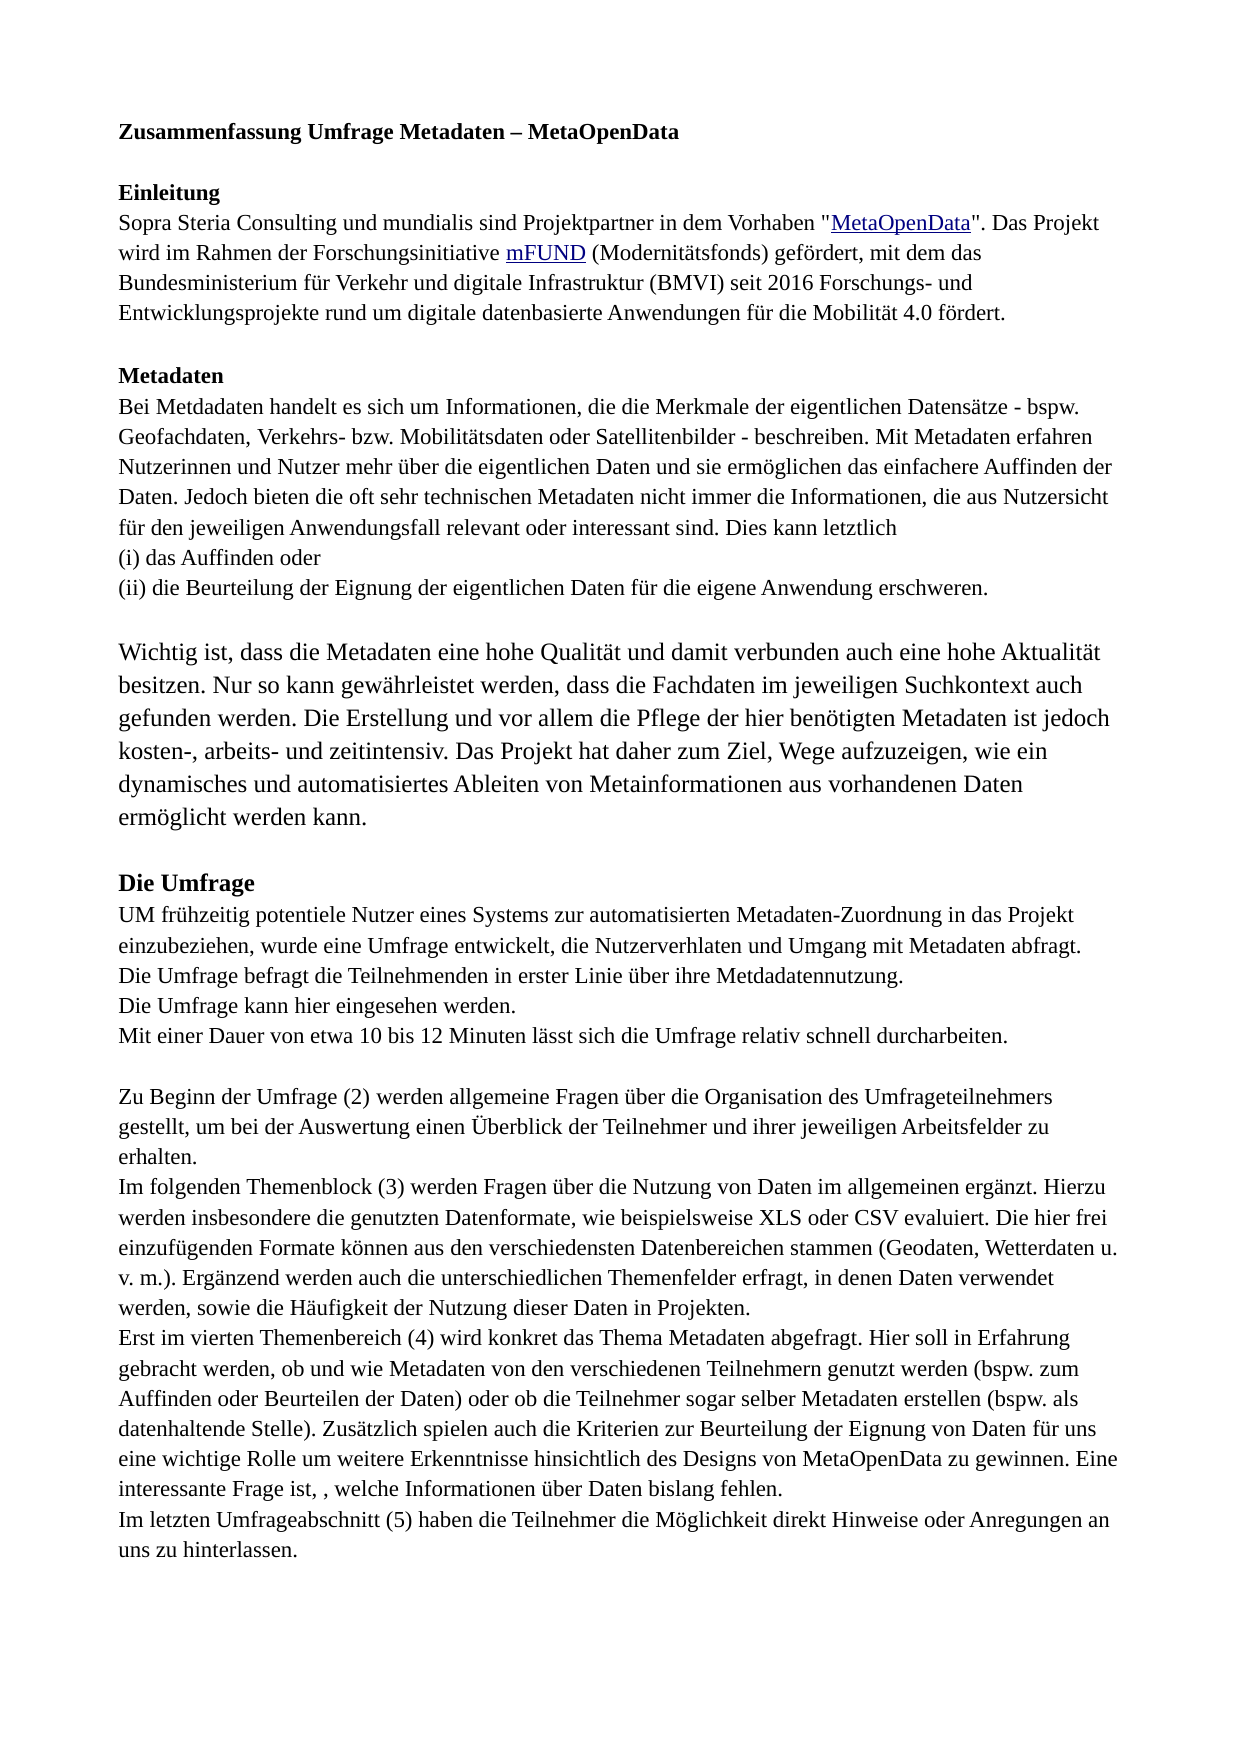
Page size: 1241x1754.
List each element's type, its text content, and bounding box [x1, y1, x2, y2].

text Sopra Steria Consulting und mundialis sind Projektpartner in dem Vorhaben "MetaOpenData". Das Projekt wird im Rahmen der Forschungsinitiative mFUND (Modernitätsfonds) gefördert, mit dem das Bundesministerium für Verkehr und digitale Infrastruktur (BMVI) seit 2016 Forschungs- und Entwicklungsprojekte rund um digitale datenbasierte Anwendungen für die Mobilität 4.0 fördert. [118, 209, 1122, 326]
text UM frühzeitig potentiele Nutzer eines Systems zur automatisierten Metadaten-Zuordnung in das Projekt einzubeziehen, wurde eine Umfrage entwickelt, die Nutzerverhlaten und Umgang mit Metadaten abfragt. Die Umfrage befragt die Teilnehmenden in erster Linie über ihre Metdadatennutzung. [118, 901, 1122, 988]
text Mit einer Dauer von etwa 10 bis 12 Minuten lässt sich die Umfrage relativ schnell durcharbeiten. [118, 1022, 1122, 1049]
text Wichtig ist, dass die Metadaten eine hohe Qualität und damit verbunden auch eine hohe Aktualität besitzen. Nur so kann gewährleistet werden, dass die Fachdaten im jeweiligen Suchkontext auch gefunden werden. Die Erstellung und vor allem die Pflege der hier benötigten Metadaten ist jedoch kosten-, arbeits- und zeitintensiv. Das Projekt hat daher zum Ziel, Wege aufzuzeigen, wie ein dynamisches und automatisiertes Ableiten von Metainformationen aus vorhandenen Daten ermöglicht werden kann. [118, 637, 1122, 831]
text Im letzten Umfrageabschnitt (5) haben die Teilnehmer die Möglichkeit direkt Hinweise oder Anregungen an uns zu hinterlassen. [118, 1506, 1122, 1562]
text (i) das Auffinden oder [118, 544, 1122, 570]
text Bei Metdadaten handelt es sich um Informationen, die die Merkmale der eigentlichen Datensätze - bspw. Geofachdaten, Verkehrs- bzw. Mobilitätsdaten oder Satellitenbilder - beschreiben. Mit Metadaten erfahren Nutzerinnen und Nutzer mehr über die eigentlichen Daten und sie ermöglichen das einfachere Auffinden der Daten. Jedoch bieten die oft sehr technischen Metadaten nicht immer die Informationen, die aus Nutzersicht für den jeweiligen Anwendungsfall relevant oder interessant sind. Dies kann letztlich [118, 393, 1122, 540]
text Die Umfrage [118, 868, 1122, 897]
text Erst im vierten Themenbereich (4) wird konkret das Thema Metadaten abgefragt. Hier soll in Erfahrung gebracht werden, ob und wie Metadaten von den verschiedenen Teilnehmern genutzt werden (bspw. zum Auffinden oder Beurteilen der Daten) oder ob die Teilnehmer sogar selber Metadaten erstellen (bspw. als datenhaltende Stelle). Zusätzlich spielen auch die Kriterien zur Beurteilung der Eignung von Daten für uns eine wichtige Rolle um weitere Erkenntnisse hinsichtlich des Designs von MetaOpenData zu gewinnen. Eine interessante Frage ist, , welche Informationen über Daten bislang fehlen. [118, 1324, 1122, 1502]
text Im folgenden Themenblock (3) werden Fragen über die Nutzung von Daten im allgemeinen ergänzt. Hierzu werden insbesondere die genutzten Datenformate, wie beispielsweise XLS oder CSV evaluiert. Die hier frei einzufügenden Formate können aus den verschiedensten Datenbereichen stammen (Geodaten, Wetterdaten u. v. m.). Ergänzend werden auch die unterschiedlichen Themenfelder erfragt, in denen Daten verwendet werden, sowie die Häufigkeit der Nutzung dieser Daten in Projekten. [118, 1173, 1122, 1321]
text Metadaten [118, 363, 1122, 389]
text Zu Beginn der Umfrage (2) werden allgemeine Fragen über die Organisation des Umfrageteilnehmers gestellt, um bei der Auswertung einen Überblick der Teilnehmer und ihrer jeweiligen Arbeitsfelder zu erhalten. [118, 1083, 1122, 1169]
text Die Umfrage kann hier eingesehen werden. [118, 992, 1122, 1018]
text (ii) die Beurteilung der Eignung der eigentlichen Daten für die eigene Anwendung erschweren. [118, 574, 1122, 600]
text Zusammenfassung Umfrage Metadaten – MetaOpenData [118, 118, 1122, 144]
text Einleitung [118, 178, 1122, 205]
